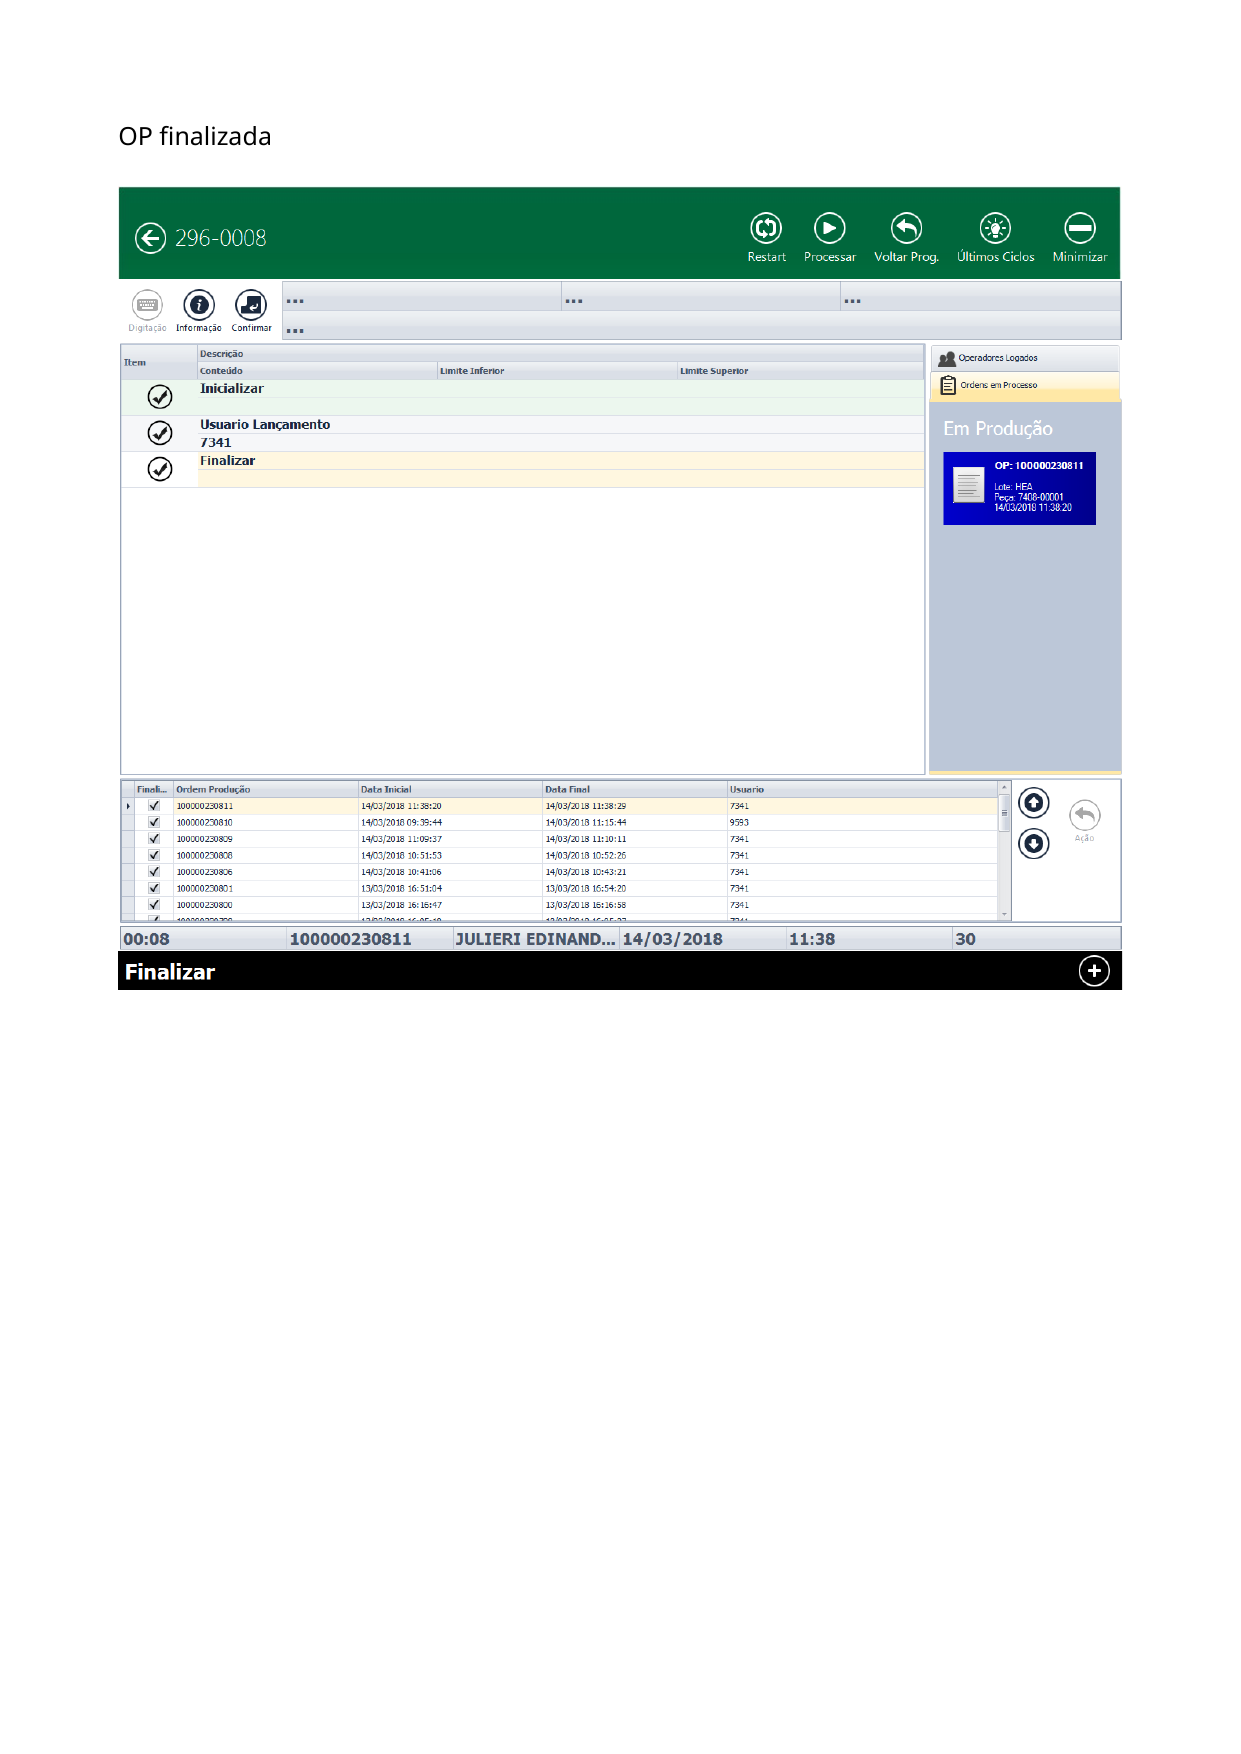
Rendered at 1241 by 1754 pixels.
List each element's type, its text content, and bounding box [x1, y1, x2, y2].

picture [118, 186, 1123, 990]
text OP finalizada [118, 118, 1122, 152]
